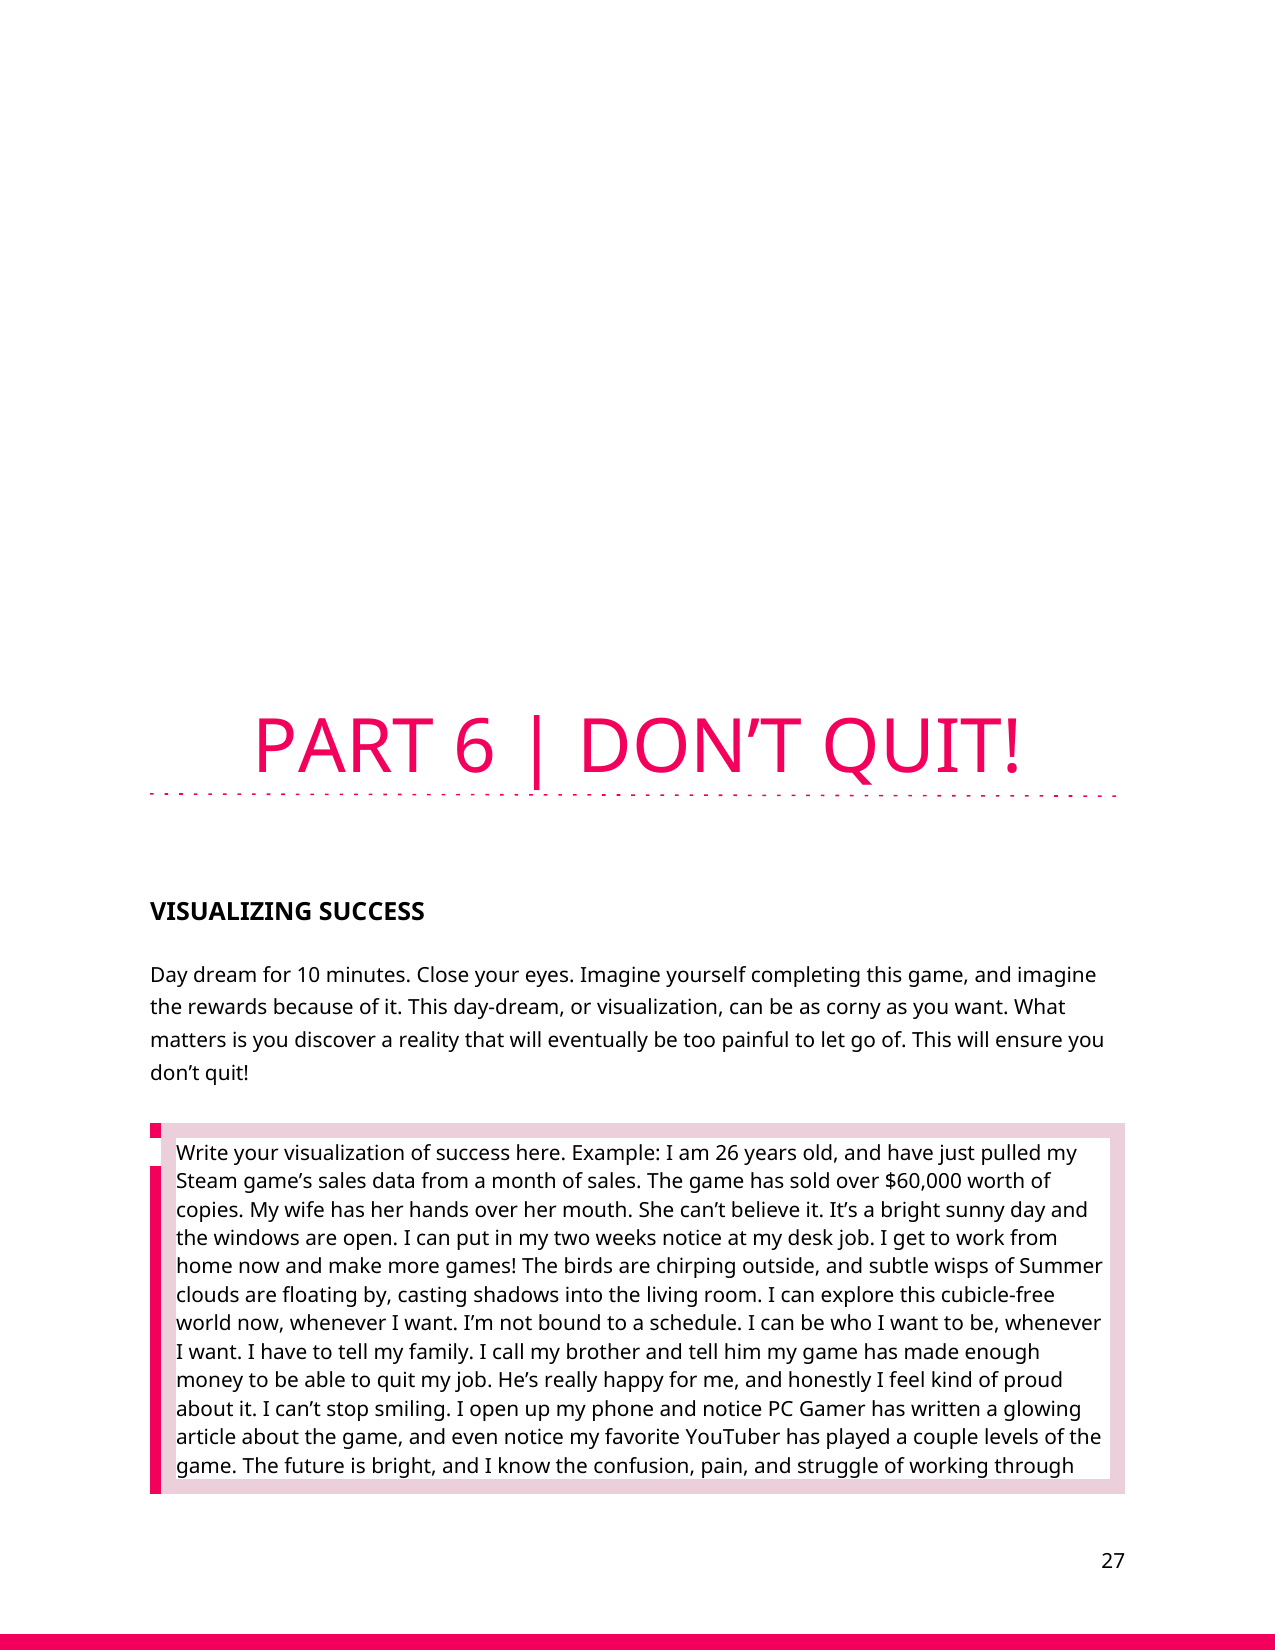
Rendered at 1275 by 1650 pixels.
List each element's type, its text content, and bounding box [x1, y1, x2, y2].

table_header [150, 1166, 161, 1494]
subtitle VISUALIZING SUCCESS [150, 893, 1125, 927]
table_header Write your visualization of success here. Example: I am 26 years old, and have just pulled my Steam game’s sales data from a month of sales. The game has sold over $60,000 worth of copies. My wife has her hands over her mouth. She can’t believe it. It’s a bright sunny day and the windows are open. I can put in my two weeks notice at my desk job. I get to work from home now and make more games! The birds are chirping outside, and subtle wisps of Summer clouds are floating by, casting shadows into the living room. I can explore this cubicle-free world now, whenever I want. I’m not bound to a schedule. I can be who I want to be, whenever I want. I have to tell my family. I call my brother and tell him my game has made enough money to be able to quit my job. He’s really happy for me, and honestly I feel kind of proud about it. I can’t stop smiling. I open up my phone and notice PC Gamer has written a glowing article about the game, and even notice my favorite YouTuber has played a couple levels of the game. The future is bright, and I know the confusion, pain, and struggle of working through [161, 1123, 1125, 1494]
text Day dream for 10 minutes. Close your eyes. Imagine yourself completing this game, and imagine the rewards because of it. This day-dream, or visualization, can be as corny as you want. What matters is you discover a reality that will eventually be too painful to let go of. This will ensure you don’t quit! [150, 960, 1125, 1086]
table_header [150, 1123, 161, 1138]
subtitle PART 6 | DON’T QUIT! [150, 692, 1125, 794]
